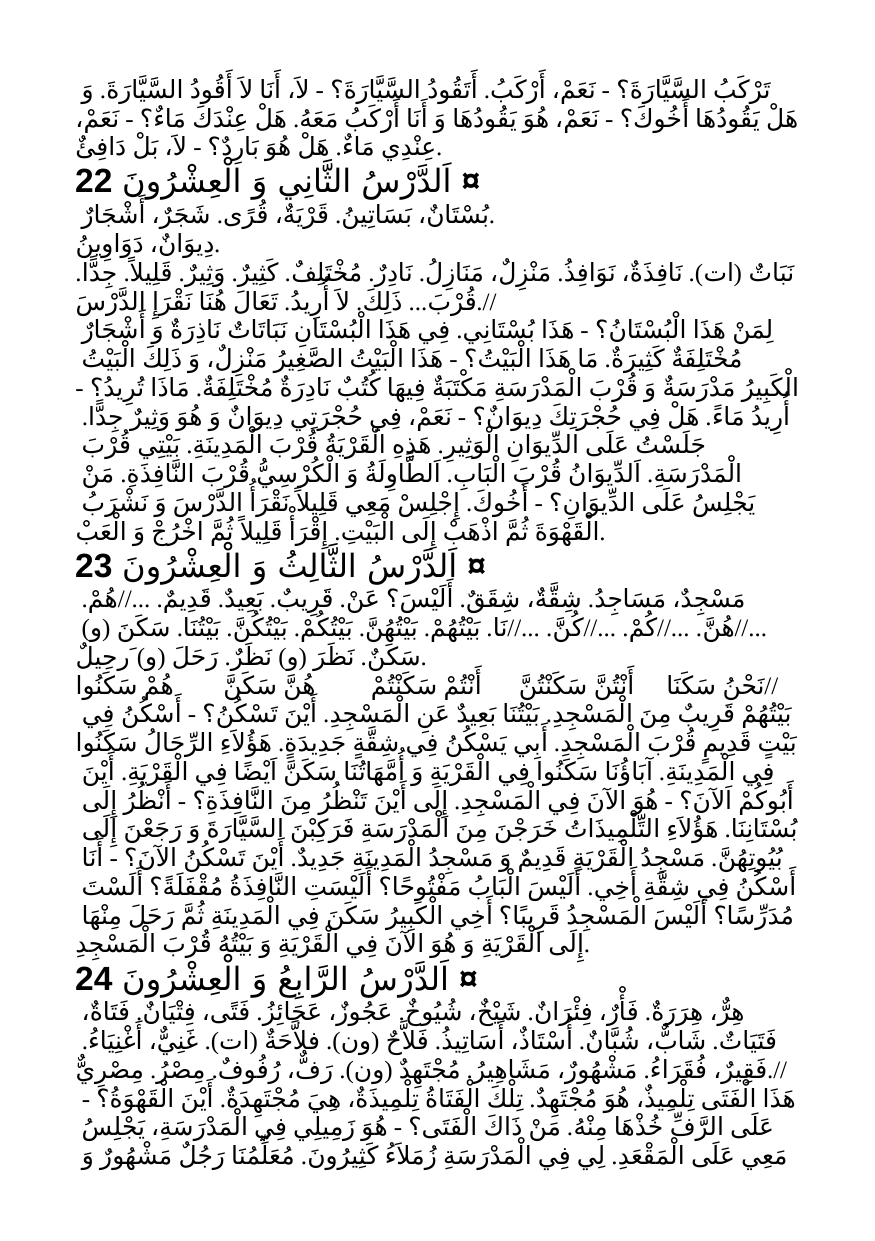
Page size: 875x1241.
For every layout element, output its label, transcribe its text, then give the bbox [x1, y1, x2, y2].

text دِيوَانٌ، دَوَاوِينُ. [75, 75, 799, 104]
subtitle 24 اَلدَّرْسُ الرَّابِعُ وَ الْعِشْرُونَ ¤ [75, 794, 799, 822]
text لِمَنْ هَذَا الْبُسْتَانُ؟ - هَذَا بُسْتَانِي. فِي هَذَا الْبُسْتَانِ نَبَاتَاتٌ نَاذِرَةٌ وَ أَشْجَارٌ مُخْتَلِفَةٌ كَثِيرَةٌ. مَا هَذَا الْبَيْتُ؟ - هَذَا الْبَيْتُ الصَّغِيرُ مَنْزِلٌ، وَ ذَلِكَ الْبَيْتُ الْكَبِيرُ مَدْرَسَةٌ وَ قُرْبَ الْمَدْرَسَةِ مَكْتَبَةٌ فِيهَا كُتُبٌ نَادِرَةٌ مُخْتَلِفَةٌ. مَاذَا تُرِيدُ؟ - أُرِيدُ مَاءً. هَلْ فِي حُجْرَتِكَ دِيوَانٌ؟ - نَعَمْ، فِي حُجْرَتِي دِيوَانٌ وَ هُوَ وَثِيرٌ جِدًّا. جَلَسْتُ عَلَى الدِّيوَانِ الْوَثِيرِ. هَذِهِ الْقَرْيَةُ قُرْبَ الْمَدِينَةِ. بَيْتِي قُرْبَ الْمَدْرَسَةِ. اَلدِّيوَانُ قُرْبَ الْبَابِ. اَلطَّاوِلَةُ وَ الْكُرْسِيُّ قُرْبَ النَّافِذَةِ. مَنْ يَجْلِسُ عَلَى الدِّيوَانِ؟ - أَخُوكَ. إِجْلِسْ مَعِي قَلِيلاً نَقْرَأُ الدَّرْسَ وَ نَشْرَبُ الْقَهْوَةَ ثُمَّ اذْهَبْ إِلَى الْبَيْتِ. إِقْرَأْ قَلِيلاً ثُمَّ اخْرُجْ وَ الْعَبْ. [75, 161, 799, 391]
text هَذَا الْفَتَى تِلْمِيذٌ، هُوَ مُجْتَهِدٌ. تِلْكَ الْفَتَاةُ تِلْمِيذَةٌ، هِيَ مُجْتَهِدَةٌ. أَيْنَ الْقَهْوَةُ؟ - عَلَى الرَّفِّ خُذْهَا مِنْهُ. مَنْ ذَاكَ الْفَتَى؟ - هُوَ زَمِيلِي فِي الْمَدْرَسَةِ، يَجْلِسُ مَعِي عَلَى الْمَقْعَدِ. لِي فِي الْمَدْرَسَةِ زُمَلاَءُ كَثِيرُونَ. مُعَلِّمُنَا رَجُلٌ مَشْهُورٌ وَ هُوَ أُسْتَاذٌ. مُعَلِّمُكُمْ رَجُلٌ غَنِيٌّ. مُعَلِّمُهُمْ شَيْخٌ. مُعَلِّمَتُهُنَّ عَجُوزٌ. أُمُّنَا شَابَّةٌ وَ أُمُّكُمْ عَجُوزٌ. مِنْ أَيْنَ هَذَا الرَّجُلُ؟ - هُوَ مِنْ مِصْرَ، هُوَ فَلاَّحٌ مِصْرِيٌّ. مِنْ أَيْنَ تِلْكَ الْعَجُوزُ؟ - هِيَ مِنْ مِصْرَ أَيْضًا. وَ هَلْ هِيَ فَلاَّحَةٌ أَيْضًا؟ - نَعَمْ هِيَ فَلاَّحَةٌ أَيْضًا. عِنْدَنَا هِرٌّ وَ هُوَ جَمِيلٌ جِدًّا، اَلْهِرُّ يَأْكُلُ الْفَأْرَ. فِي بَيْتِكُمْ فِئْرَانٌ كَثِيرَةٌ وَ لَيْسَ عِنْدَكُمْ هِرٌّ. [75, 909, 799, 1139]
text هُمْ سَكَنُوا هُنَّ سَكَنَّ أَنْتُمْ سَكَنْتُمْ أَنْتُنَّ سَكَنْتُنَّ نَحْنُ سَكَنَا// [75, 506, 799, 535]
text نَبَاتٌ (ات). نَافِذَةٌ، نَوَافِذُ. مَنْزِلٌ، مَنَازِلُ. نَادِرٌ. مُخْتَلِفٌ. كَثِيرٌ. وَثِيرٌ. قَلِيلاً. جِدًّا. قُرْبَ... ذَلِكَ. لاَ أُرِيدُ. تَعَالَ هُنَا نَقْرَإِ الدَّرْسَ.// [75, 104, 799, 161]
text هِرٌّ، هِرَرَةٌ. فَأْرٌ، فِئْرَانٌ. شَيْخٌ، شُيُوخٌ. عَجُوزٌ، عَجَائِزُ. فَتًى، فِتْيَانٌ. فَتَاةٌ، فَتَيَاتٌ. شَابٌّ، شُبَّانٌ. أُسْتَاذٌ، أَسَاتِيذُ. فَلاَّحٌ (ون). فلاَّحَةٌ (ات). غَنِيٌّ، أَغْنِيَاءُ. فَقِيرٌ، فُقَرَاءُ. مَشْهُورٌ، مَشَاهِيرُ. مُجْتَهِدٌ (ون). رَفٌّ، رُفُوفٌ. مِصْرُ. مِصْرِيٌّ.// [75, 822, 799, 909]
subtitle 23 اَلدَّرْسُ الثَّالِثُ وَ الْعِشْرُونَ ¤ [75, 391, 799, 420]
text بَيْتُهُمْ قَرِيبٌ مِنَ الْمَسْجِدِ. بَيْتُنَا بَعِيدٌ عَنِ الْمَسْجِدِ. أَيْنَ تَسْكُنُ؟ - أَسْكُنُ فِي بَيْتٍ قَدِيمٍ قُرْبَ الْمَسْجِدِ. أَبِي يَسْكُنُ فِي شِقَّةٍ جَدِيدَةٍ. هَؤُلاَءِ الرِّجَالُ سَكَنُوا فِي الْمَدِينَةِ. آبَاؤُنَا سَكَنُوا فِي الْقَرْيَةِ وَ أُمَّهَاتُنَا سَكَنَّ اَيْضًا فِي الْقَرْيَةِ. أَيْنَ أَبُوكُمْ اَلآنَ؟ - هُوَ الآنَ فِي الْمَسْجِدِ. إِلَى أَيْنَ تَنْظُرُ مِنَ النَّافِذَةِ؟ - أَنْظُرُ إِلَى بُسْتَانِنَا. هَؤُلاَءِ التِّلْمِيذَاتُ خَرَجْنَ مِنَ الْمَدْرَسَةِ فَرَكِبْنَ السَّيَّارَةَ وَ رَجَعْنَ إِلَى بُيُوتِهُنَّ. مَسْجِدُ الْقَرْيَةِ قَدِيمٌ وَ مَسْجِدُ الْمَدِينَةِ جَدِيدٌ. أَيْنَ تَسْكُنُ الآنَ؟ - أَنَا أَسْكُنُ فِي شِقَّةِ أَخِي. أَلَيْسَ الْبَابُ مَفْتُوحًا؟ أَلَيْسَتِ النَّافِذَةُ مُقْفَلَةً؟ أَلَسْتَ مُدَرِّسًا؟ أَلَيْسَ الْمَسْجِدُ قَرِيبًا؟ أَخِي الْكَبِيرُ سَكَنَ فِي الْمَدِينَةِ ثُمَّ رَحَلَ مِنْهَا إِلَى الْقَرْيَةِ وَ هُوَ الآنَ فِي الْقَرْيَةِ وَ بَيْتُهُ قُرْبَ الْمَسْجِدِ. [75, 535, 799, 794]
text مَسْجِدٌ، مَسَاجِدُ. شِقَّةٌ، شِقَقٌ. أَلَيْسَ؟ عَنْ. قَرِيبٌ. بَعِيدٌ. قَدِيمٌ. ...//هُمْ. ...//هُنَّ. ...//كُمْ. ...//كُنَّ. ...//نَا. بَيْتُهُمْ. بَيْتُهُنَّ. بَيْتُكُمْ. بَيْتُكُنَّ. بَيْتُنَا. سَكَنَ (و) سَكَنٌ. نَظَرَ (و) نَظَرٌ. رَحَلَ (و) َرحِيلٌ. [75, 420, 799, 506]
subtitle 25 اَلدَّرْسُ الْخَامِسُ وَ الْعِشْرُونَ ¤ [75, 1139, 799, 1167]
